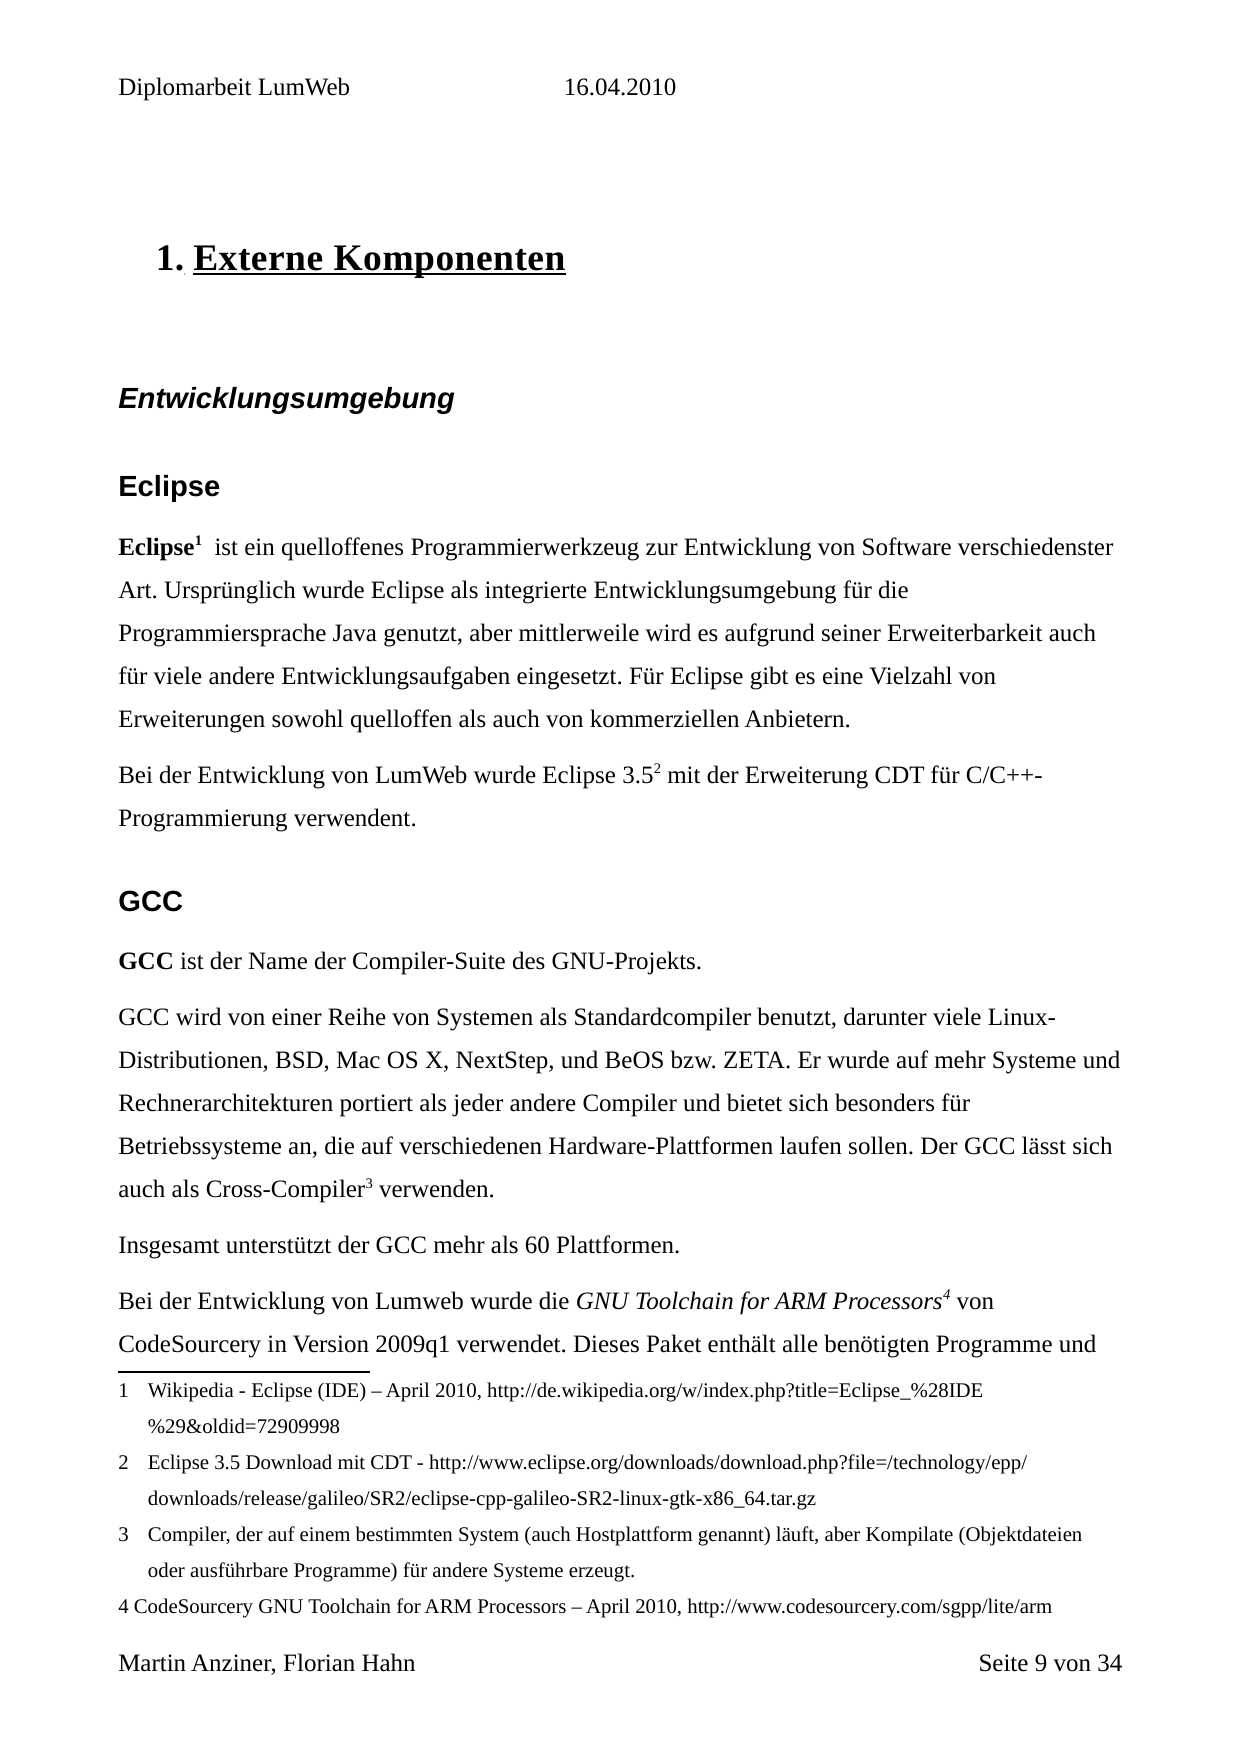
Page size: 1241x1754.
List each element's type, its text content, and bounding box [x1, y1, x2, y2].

text Eclipse ist ein quelloffenes Programmierwerkzeug zur Entwicklung von Software verschiedenster Art. Ursprünglich wurde Eclipse als integrierte Entwicklungsumgebung für die Programmiersprache Java genutzt, aber mittlerweile wird es aufgrund seiner Erweiterbarkeit auch für viele andere Entwicklungsaufgaben eingesetzt. Für Eclipse gibt es eine Vielzahl von Erweiterungen sowohl quelloffen als auch von kommerziellen Anbietern. [118, 532, 1122, 733]
subtitle Externe Komponenten [156, 236, 1122, 279]
text Eclipse 3.5 Download mit CDT - http://www.eclipse.org/downloads/download.php?file=/technology/epp/downloads/release/galileo/SR2/eclipse-cpp-galileo-SR2-linux-gtk-x86_64.tar.gz [118, 1450, 1122, 1510]
text Bei der Entwicklung von LumWeb wurde Eclipse 3.5 mit der Erweiterung CDT für C/C++-Programmierung verwendent. [118, 760, 1122, 832]
text Compiler, der auf einem bestimmten System (auch Hostplattform genannt) läuft, aber Kompilate (Objektdateien oder ausführbare Programme) für andere Systeme erzeugt. [118, 1522, 1122, 1582]
text Insgesamt unterstützt der GCC mehr als 60 Plattformen. [118, 1230, 1122, 1259]
text Wikipedia - Eclipse (IDE) – April 2010, http://de.wikipedia.org/w/index.php?title=Eclipse_%28IDE%29&oldid=72909998 [118, 1378, 1122, 1438]
text GCC ist der Name der Compiler-Suite des GNU-Projekts. [118, 946, 1122, 975]
subtitle GCC [118, 883, 1122, 917]
text Bei der Entwicklung von Lumweb wurde die GNU Toolchain for ARM Processors von CodeSourcery in Version 2009q1 verwendet. Dieses Paket enthält alle benötigten Programme und [118, 1286, 1122, 1358]
text GCC wird von einer Reihe von Systemen als Standardcompiler benutzt, darunter viele Linux-Distributionen, BSD, Mac OS X, NextStep, und BeOS bzw. ZETA. Er wurde auf mehr Systeme und Rechnerarchitekturen portiert als jeder andere Compiler und bietet sich besonders für Betriebssysteme an, die auf verschiedenen Hardware-Plattformen laufen sollen. Der GCC lässt sich auch als Cross-Compiler verwenden. [118, 1002, 1122, 1203]
subtitle Entwicklungsumgebung [118, 381, 1122, 414]
subtitle Eclipse [118, 469, 1122, 502]
text CodeSourcery GNU Toolchain for ARM Processors – April 2010, http://www.codesourcery.com/sgpp/lite/arm [118, 1594, 1122, 1618]
